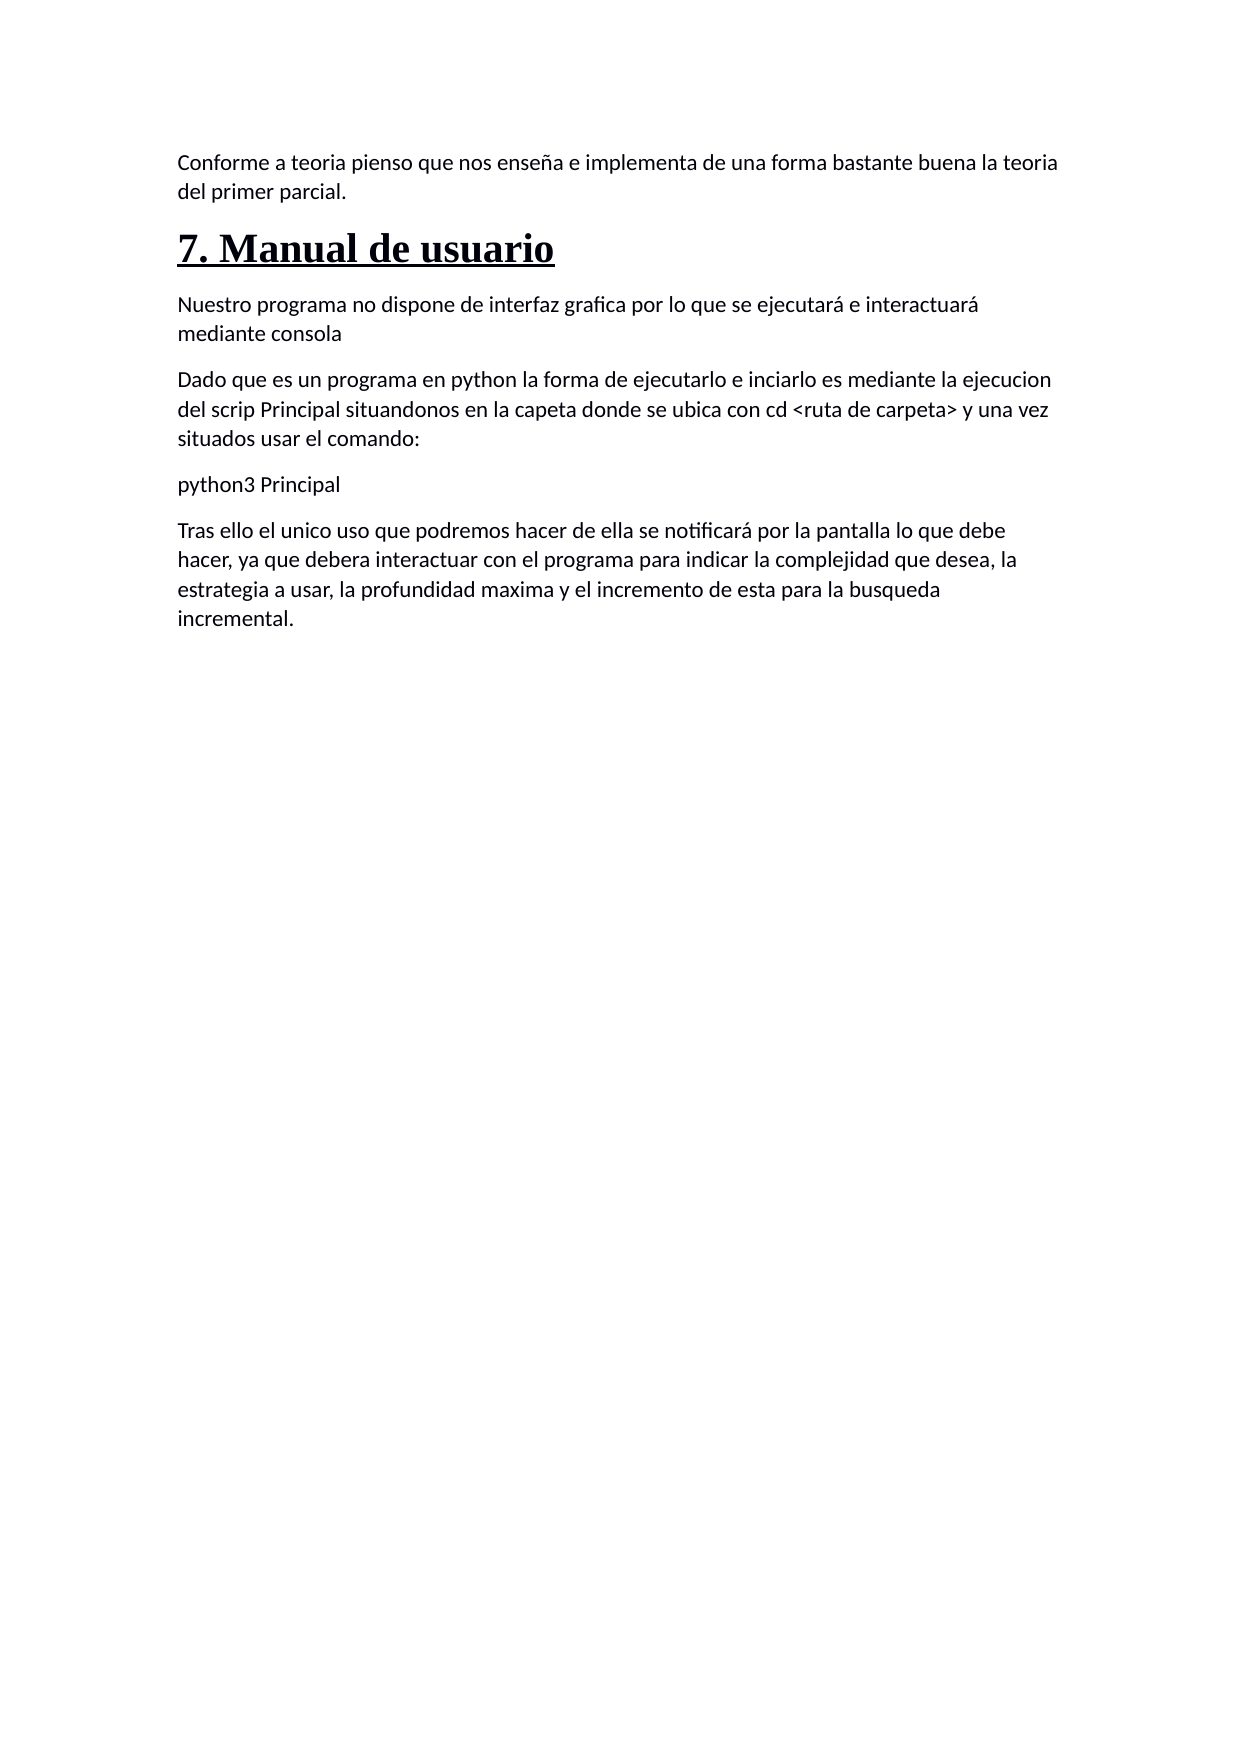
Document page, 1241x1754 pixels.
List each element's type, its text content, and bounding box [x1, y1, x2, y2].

text python3 Principal [177, 470, 1063, 498]
text Dado que es un programa en python la forma de ejecutarlo e inciarlo es mediante la ejecucion del scrip Principal situandonos en la capeta donde se ubica con cd <ruta de carpeta> y una vez situados usar el comando: [177, 365, 1063, 452]
text 7. Manual de usuario [177, 223, 1063, 271]
text Nuestro programa no dispone de interfaz grafica por lo que se ejecutará e interactuará mediante consola [177, 290, 1063, 347]
text Conforme a teoria pienso que nos enseña e implementa de una forma bastante buena la teoria del primer parcial. [177, 148, 1063, 205]
text Tras ello el unico uso que podremos hacer de ella se notificará por la pantalla lo que debe hacer, ya que debera interactuar con el programa para indicar la complejidad que desea, la estrategia a usar, la profundidad maxima y el incremento de esta para la busqueda incremental. [177, 516, 1063, 632]
